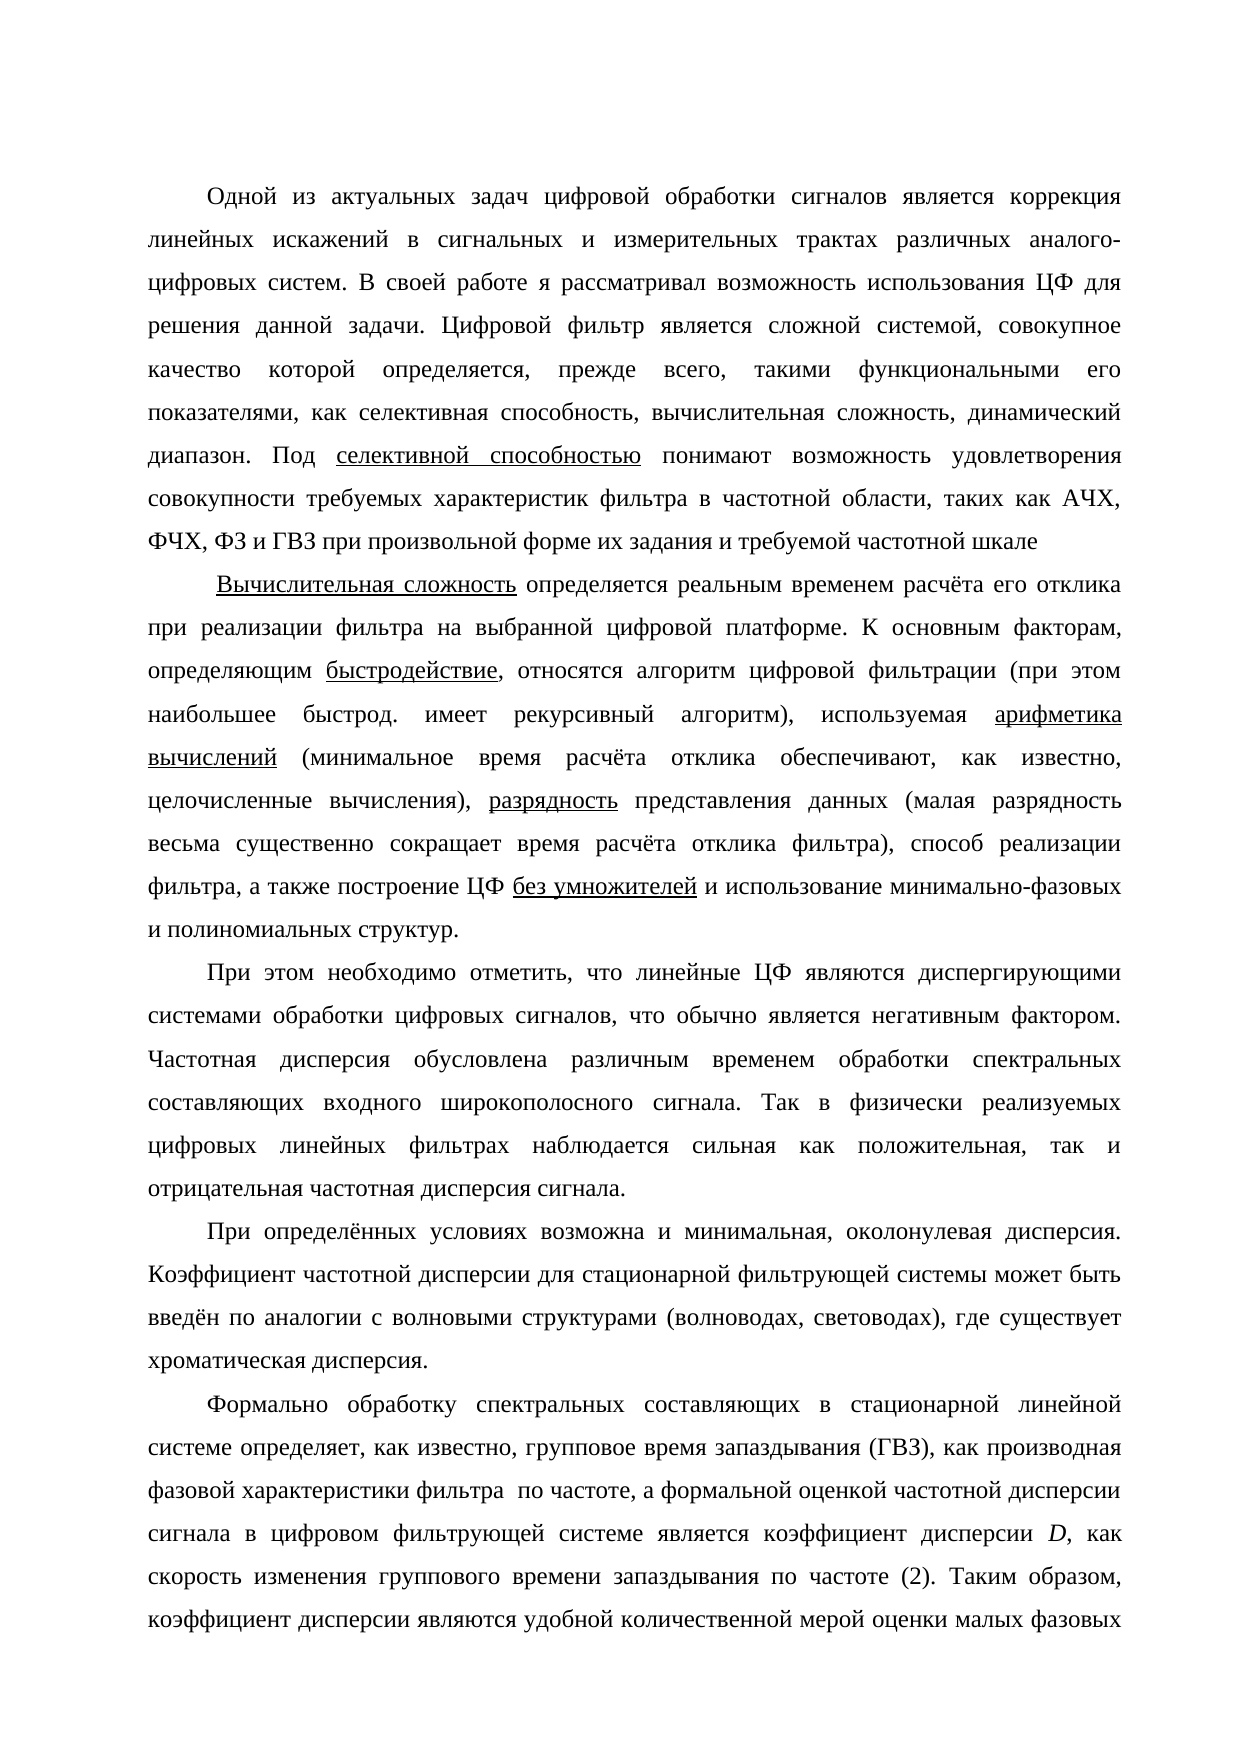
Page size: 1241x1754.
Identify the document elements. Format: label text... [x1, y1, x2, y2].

text Вычислительная сложность определяется реальным временем расчёта его отклика при реализации фильтра на выбранной цифровой платформе. К основным факторам, определяющим быстродействие, относятся алгоритм цифровой фильтрации (при этом наибольшее быстрод. имеет рекурсивный алгоритм), используемая арифметика вычислений (минимальное время расчёта отклика обеспечивают, как известно, целочисленные вычисления), разрядность представления данных (малая разрядность весьма существенно сокращает время расчёта отклика фильтра), способ реализации фильтра, а также построение ЦФ без умножителей и использование минимально-фазовых и полиномиальных структур. [148, 569, 1122, 943]
text Одной из актуальных задач цифровой обработки сигналов является коррекция линейных искажений в сигнальных и измерительных трактах различных аналого-цифровых систем. В своей работе я рассматривал возможность использования ЦФ для решения данной задачи. Цифровой фильтр является сложной системой, совокупное качество которой определяется, прежде всего, такими функциональными его показателями, как селективная способность, вычислительная сложность, динамический диапазон. Под селективной способностью понимают возможность удовлетворения совокупности требуемых характеристик фильтра в частотной области, таких как АЧХ, ФЧХ, ФЗ и ГВЗ при произвольной форме их задания и требуемой частотной шкале [148, 181, 1122, 555]
text При этом необходимо отметить, что линейные ЦФ являются диспергирующими системами обработки цифровых сигналов, что обычно является негативным фактором. Частотная дисперсия обусловлена различным временем обработки спектральных составляющих входного широкополосного сигнала. Так в физически реализуемых цифровых линейных фильтрах наблюдается сильная как положительная, так и отрицательная частотная дисперсия сигнала. [148, 957, 1122, 1202]
text Формально обработку спектральных составляющих в стационарной линейной системе определяет, как известно, групповое время запаздывания (ГВЗ), как производная фазовой характеристики фильтра по частоте, а формальной оценкой частотной дисперсии сигнала в цифровом фильтрующей системе является коэффициент дисперсии D, как скорость изменения группового времени запаздывания по частоте (2). Таким образом, коэффициент дисперсии являются удобной количественной мерой оценки малых фазовых [148, 1389, 1122, 1633]
text При определённых условиях возможна и минимальная, околонулевая дисперсия. Коэффициент частотной дисперсии для стационарной фильтрующей системы может быть введён по аналогии с волновыми структурами (волноводах, световодах), где существует хроматическая дисперсия. [148, 1216, 1122, 1374]
